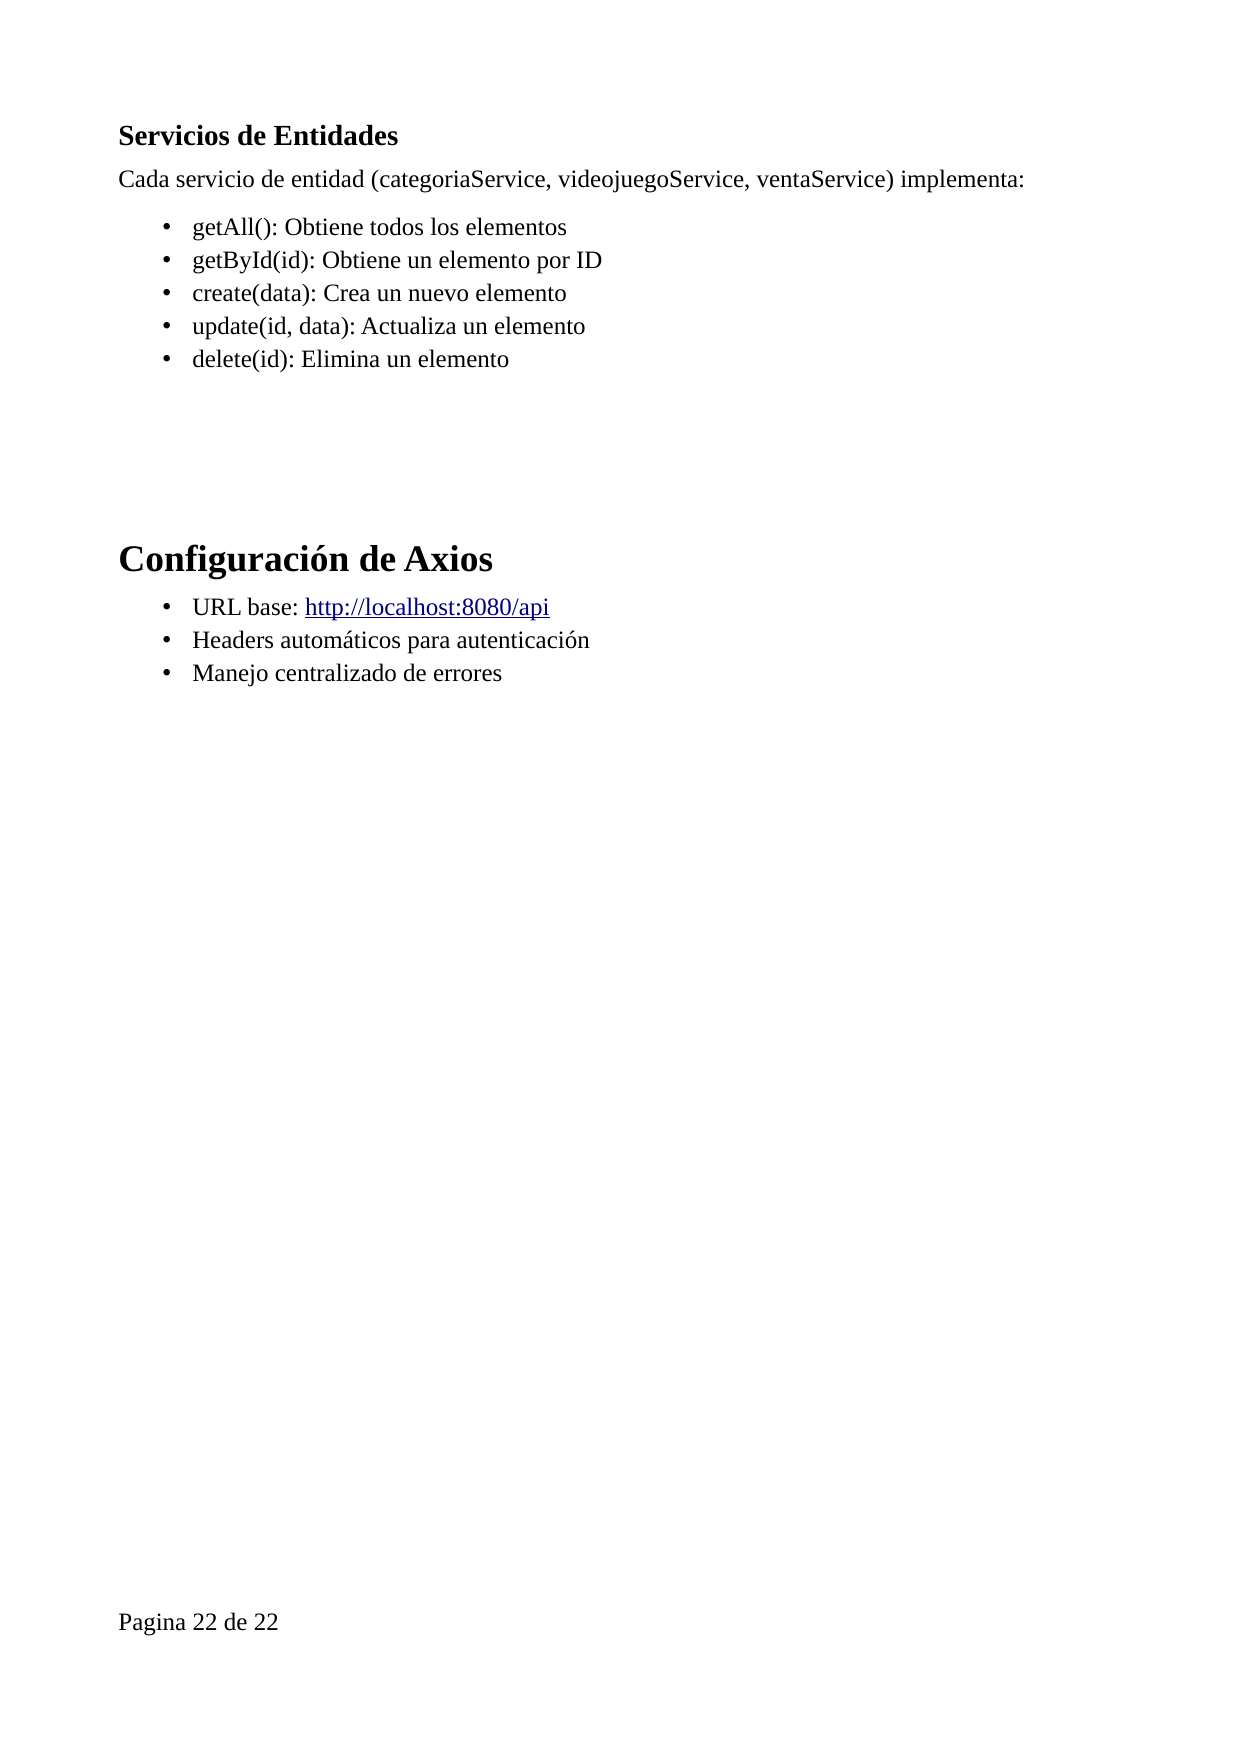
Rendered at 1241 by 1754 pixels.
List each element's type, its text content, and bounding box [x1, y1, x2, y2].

text Cada servicio de entidad (categoriaService, videojuegoService, ventaService) implementa: [118, 164, 1122, 193]
list Headers automáticos para autenticación [162, 625, 1122, 654]
list update(id, data): Actualiza un elemento [162, 311, 1122, 339]
list getById(id): Obtiene un elemento por ID [162, 245, 1122, 273]
list URL base: http://localhost:8080/api [162, 592, 1122, 621]
list create(data): Crea un nuevo elemento [162, 278, 1122, 307]
subtitle Servicios de Entidades [118, 118, 1122, 152]
list getAll(): Obtiene todos los elementos [162, 212, 1122, 241]
list delete(id): Elimina un elemento [162, 344, 1122, 373]
subtitle Configuración de Axios [118, 536, 1122, 579]
list Manejo centralizado de errores [162, 658, 1122, 687]
